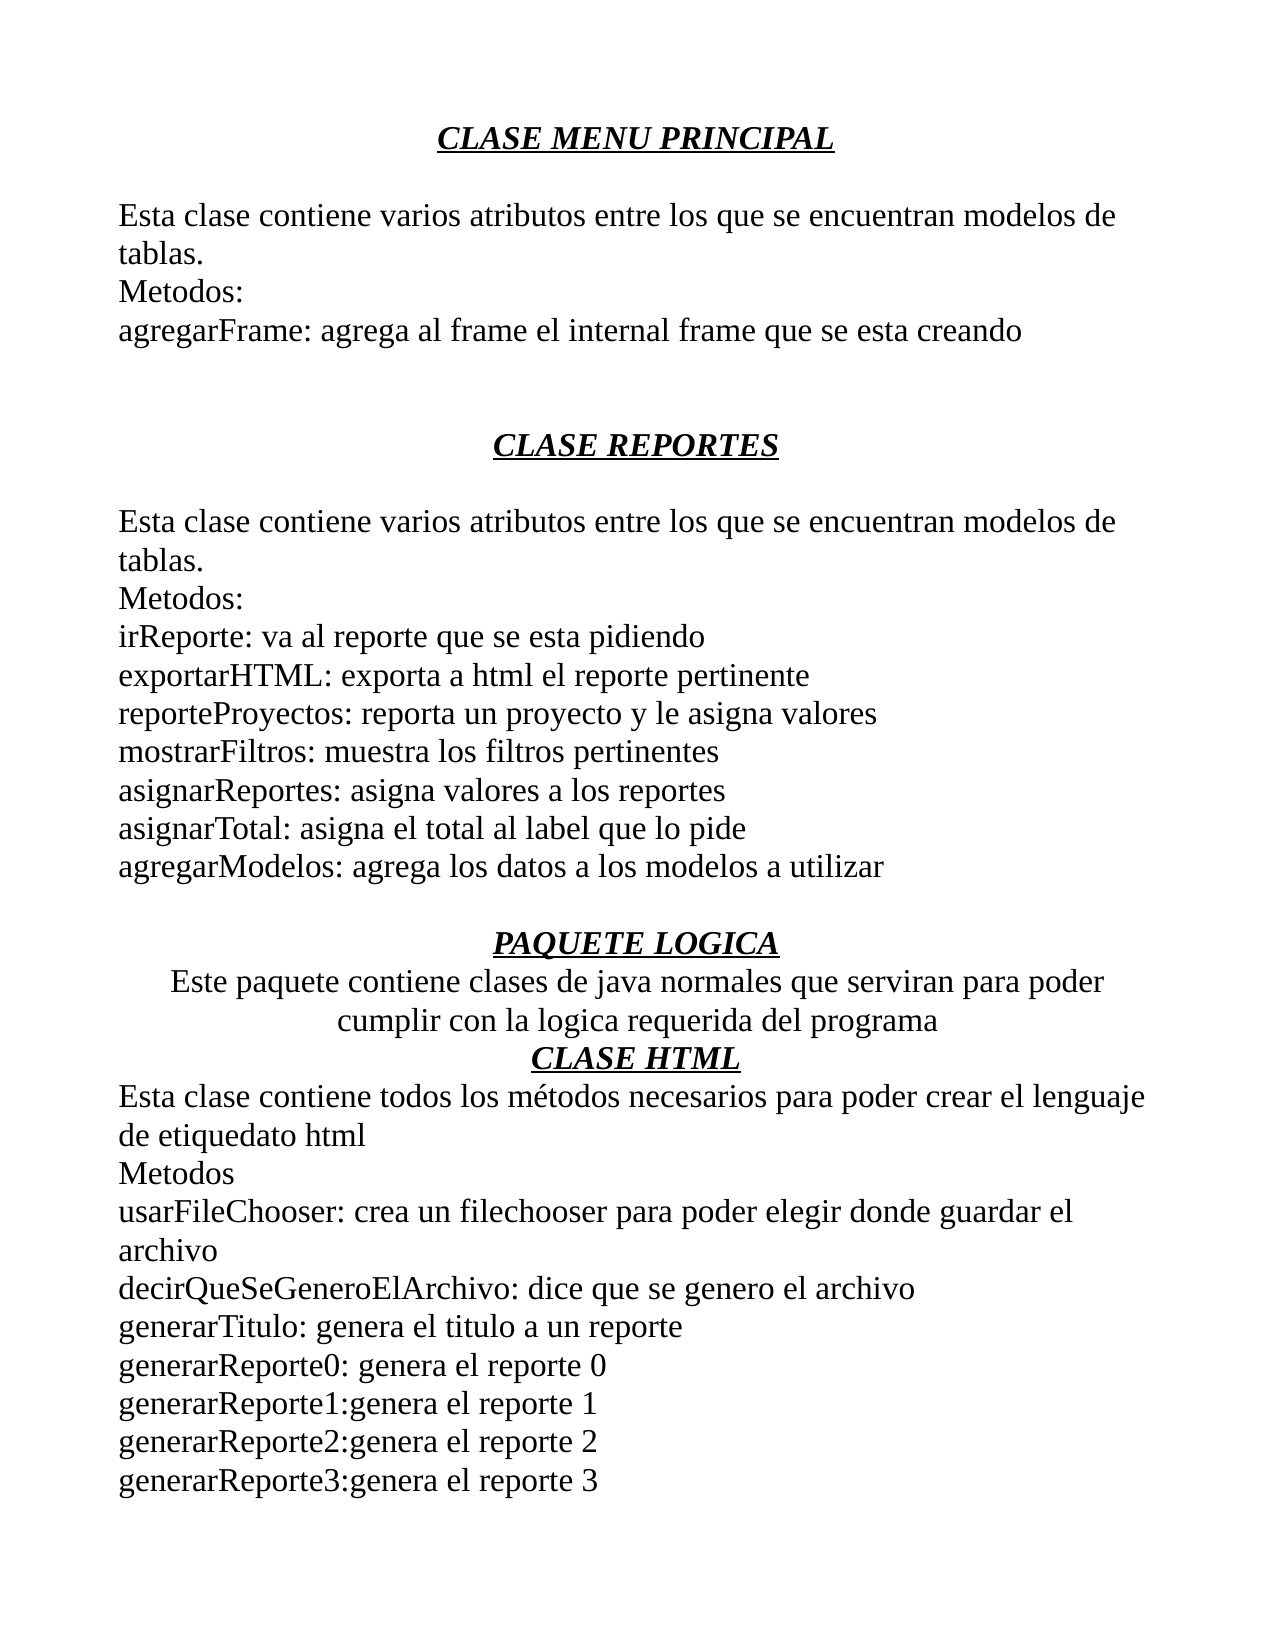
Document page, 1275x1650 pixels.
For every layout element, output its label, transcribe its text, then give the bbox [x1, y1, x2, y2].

text exportarHTML: exporta a html el reporte pertinente [118, 655, 1157, 693]
text CLASE MENU PRINCIPAL [118, 118, 1157, 156]
text CLASE REPORTES [118, 425, 1157, 463]
text irReporte: va al reporte que se esta pidiendo [118, 616, 1157, 655]
text Esta clase contiene varios atributos entre los que se encuentran modelos de tablas. [118, 501, 1157, 578]
text Metodos [118, 1153, 1157, 1191]
text PAQUETE LOGICA [118, 923, 1157, 961]
text Metodos: [118, 271, 1157, 310]
text Esta clase contiene todos los métodos necesarios para poder crear el lenguaje de etiquedato html [118, 1076, 1157, 1153]
text Esta clase contiene varios atributos entre los que se encuentran modelos de tablas. [118, 195, 1157, 271]
text generarReporte0: genera el reporte 0 [118, 1345, 1157, 1383]
text CLASE HTML [118, 1038, 1157, 1076]
text reporteProyectos: reporta un proyecto y le asigna valores [118, 693, 1157, 731]
text generarTitulo: genera el titulo a un reporte [118, 1306, 1157, 1345]
text Metodos: [118, 578, 1157, 616]
text Este paquete contiene clases de java normales que serviran para poder cumplir con la logica requerida del programa [118, 961, 1157, 1038]
text agregarFrame: agrega al frame el internal frame que se esta creando [118, 310, 1157, 348]
text mostrarFiltros: muestra los filtros pertinentes [118, 731, 1157, 770]
text generarReporte2:genera el reporte 2 [118, 1421, 1157, 1460]
text generarReporte1:genera el reporte 1 [118, 1383, 1157, 1421]
text agregarModelos: agrega los datos a los modelos a utilizar [118, 846, 1157, 885]
text asignarTotal: asigna el total al label que lo pide [118, 808, 1157, 846]
text usarFileChooser: crea un filechooser para poder elegir donde guardar el archivo [118, 1191, 1157, 1268]
text asignarReportes: asigna valores a los reportes [118, 770, 1157, 808]
text decirQueSeGeneroElArchivo: dice que se genero el archivo [118, 1268, 1157, 1306]
text generarReporte3:genera el reporte 3 [118, 1460, 1157, 1498]
